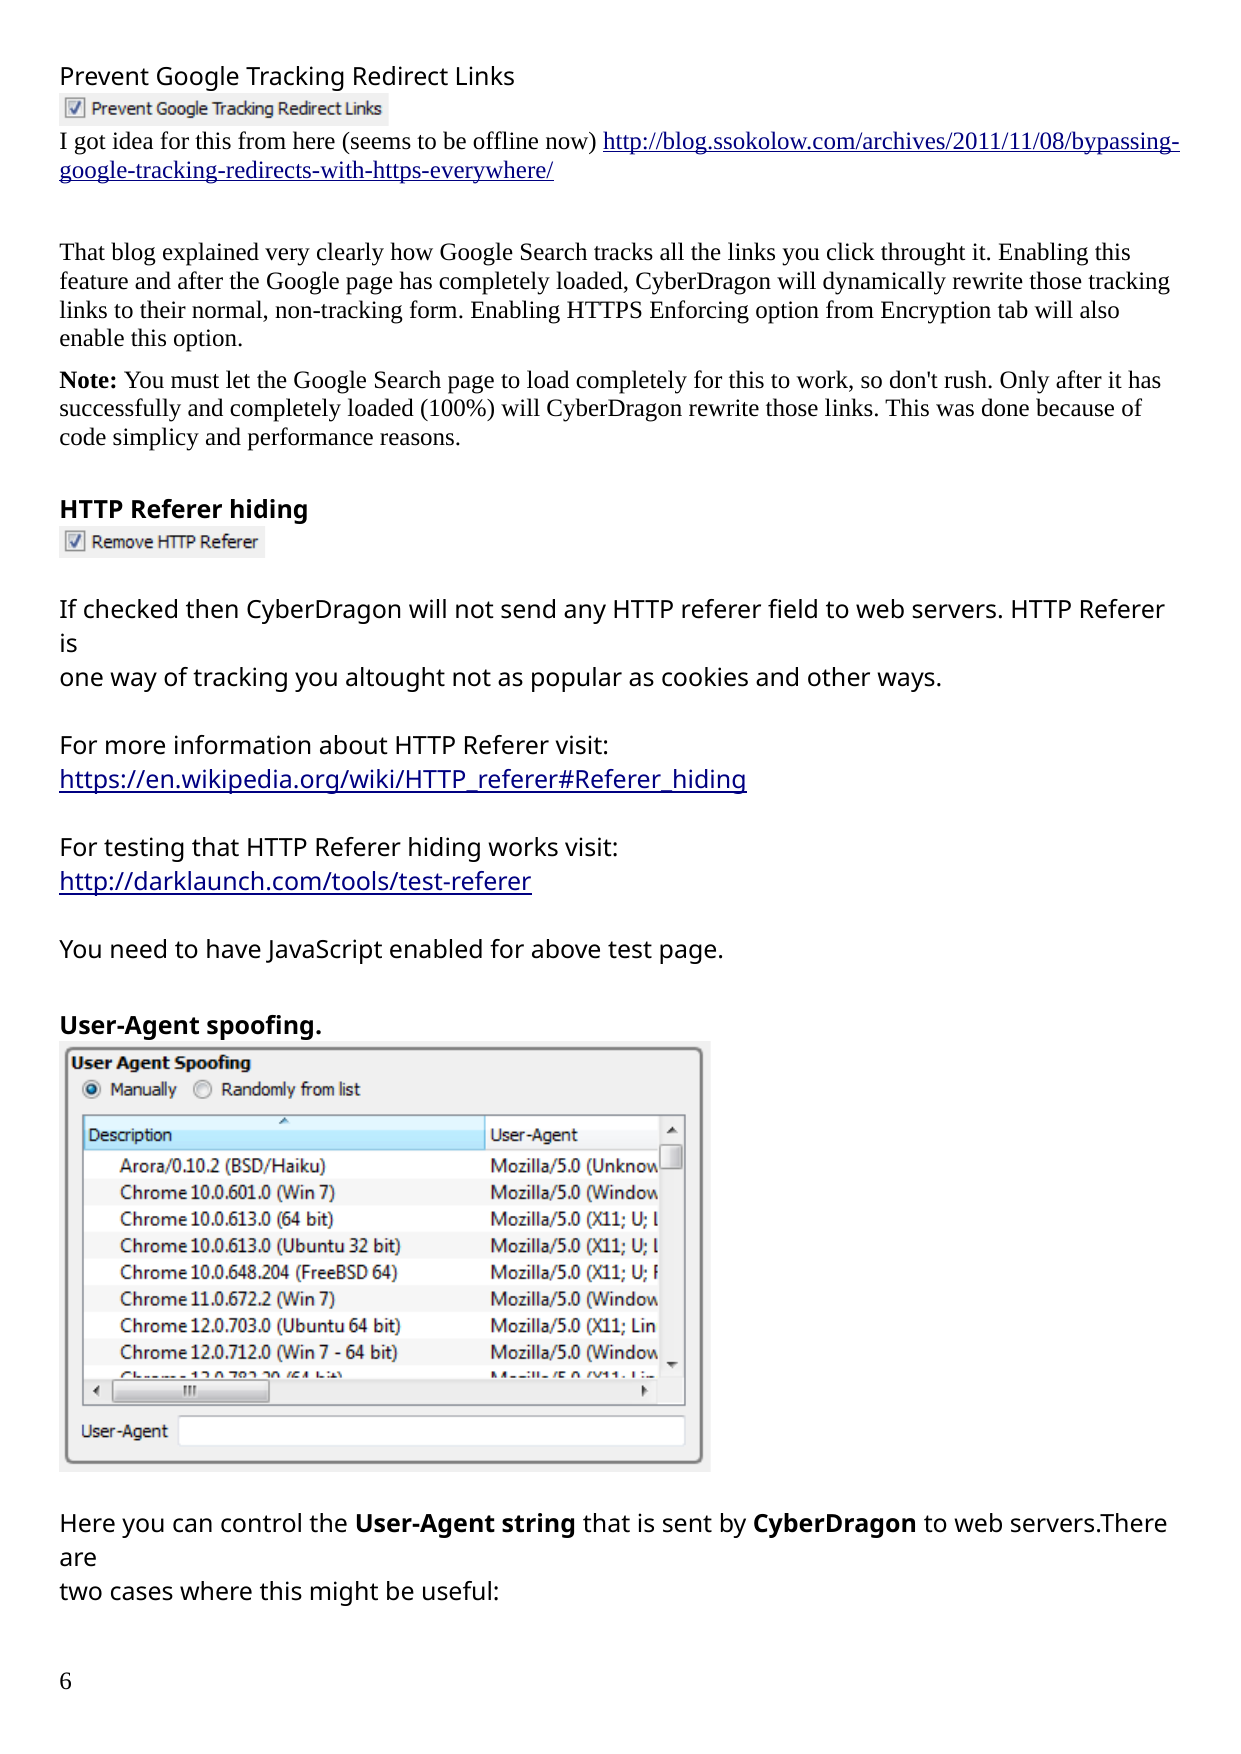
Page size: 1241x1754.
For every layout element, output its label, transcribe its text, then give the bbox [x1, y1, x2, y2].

text You need to have JavaScript enabled for above test page. [59, 932, 1181, 966]
text http://darklaunch.com/tools/test-referer [59, 864, 1181, 898]
text two cases where this might be useful: [59, 1573, 1181, 1607]
text If checked then CyberDragon will not send any HTTP referer field to web servers. HTTP Referer is [59, 592, 1181, 660]
picture [59, 526, 266, 558]
text User-Agent spoofing. [59, 1007, 1181, 1042]
text For testing that HTTP Referer hiding works visit: [59, 830, 1181, 864]
text https://en.wikipedia.org/wiki/HTTP_referer#Referer_hiding [59, 762, 1181, 796]
picture [59, 1041, 711, 1472]
subtitle That blog explained very clearly how Google Search tracks all the links you click throught it. Enabling this feature and after the Google page has completely loaded, CyberDragon will dynamically rewrite those tracking links to their normal, non-tracking form. Enabling HTTPS Enforcing option from Encryption tab will also enable this option. [59, 237, 1181, 352]
picture [59, 93, 389, 126]
text HTTP Referer hiding [59, 492, 1181, 526]
text For more information about HTTP Referer visit: [59, 728, 1181, 762]
text one way of tracking you altought not as popular as cookies and other ways. [59, 660, 1181, 694]
text Here you can control the User-Agent string that is sent by CyberDragon to web servers.There are [59, 1505, 1181, 1573]
subtitle I got idea for this from here (seems to be offline now) http://blog.ssokolow.com/archives/2011/11/08/bypassing-google-tracking-redirects-with-https-everywhere/ [59, 93, 1181, 183]
text Prevent Google Tracking Redirect Links [59, 59, 1181, 93]
subtitle Note: You must let the Google Search page to load completely for this to work, so don't rush. Only after it has successfully and completely loaded (100%) will CyberDragon rewrite those links. This was done because of code simplicy and performance reasons. [59, 365, 1181, 451]
